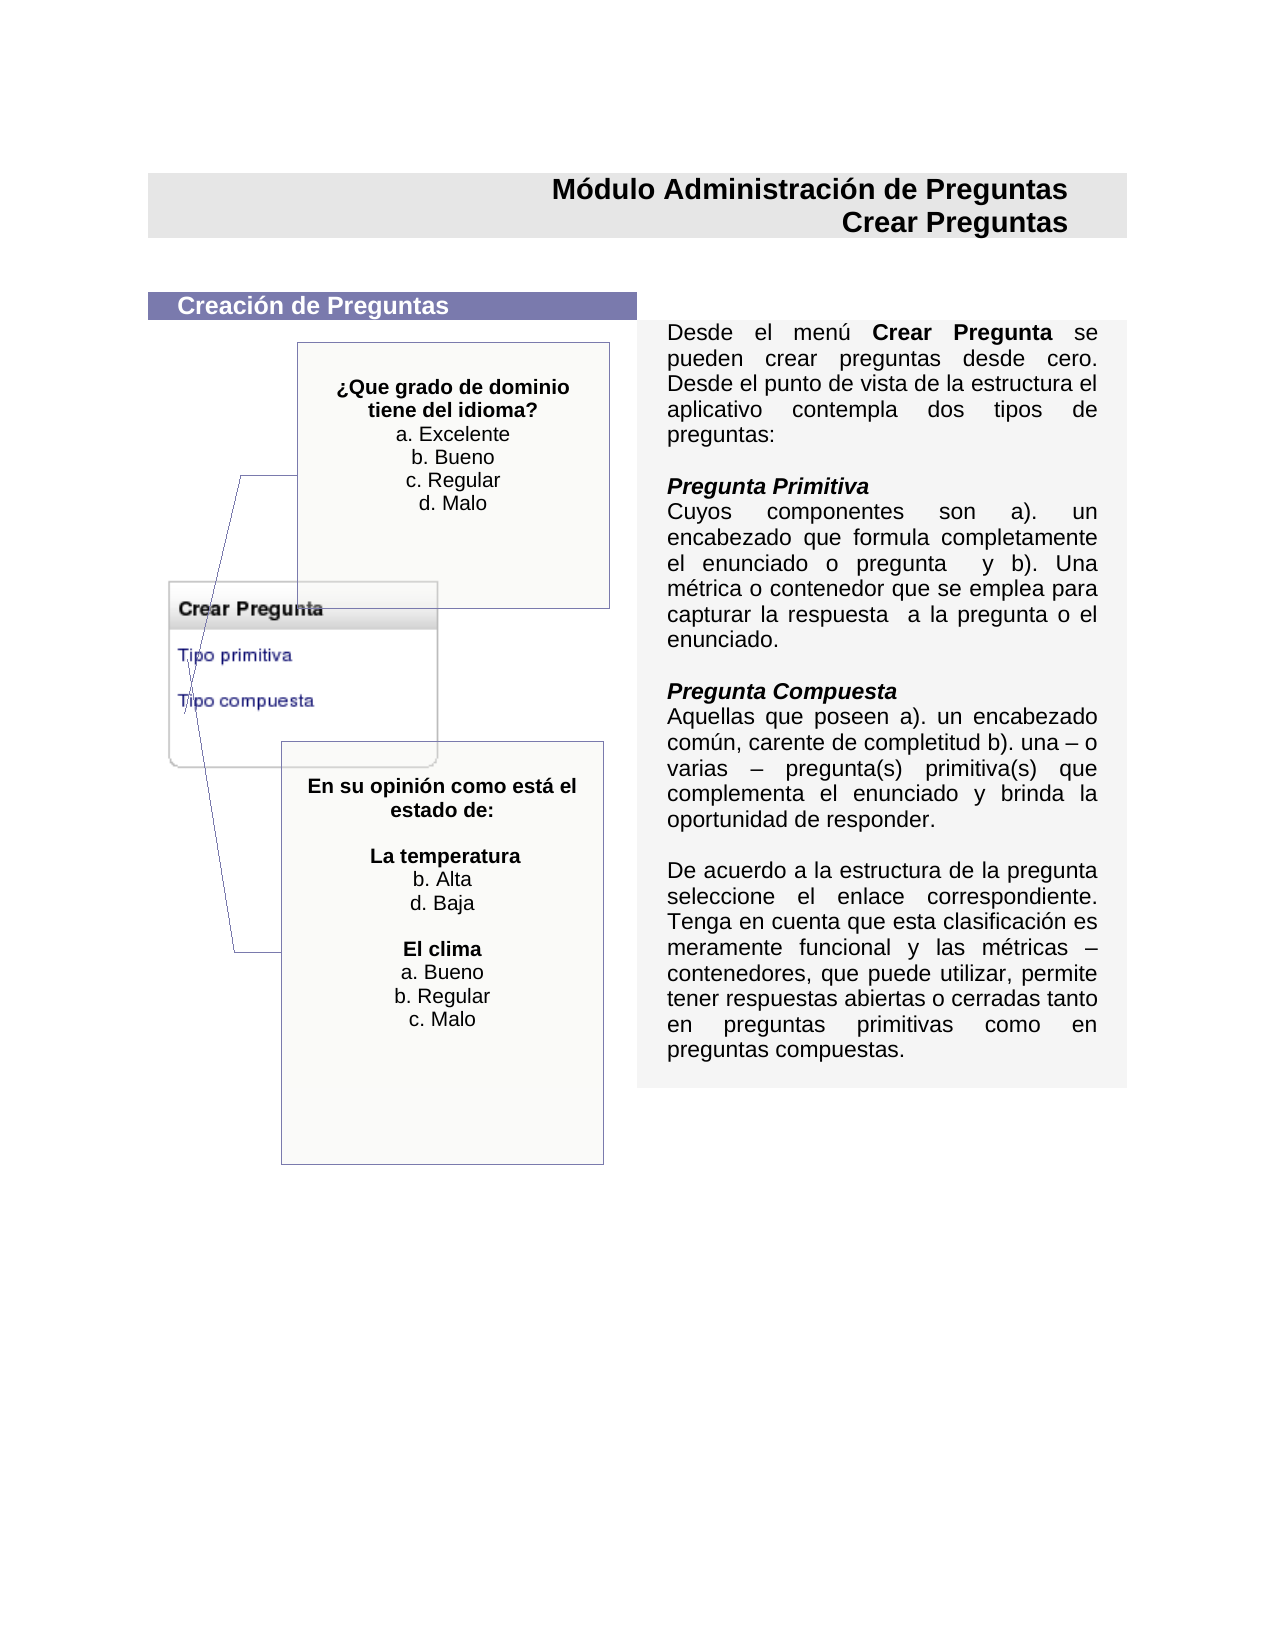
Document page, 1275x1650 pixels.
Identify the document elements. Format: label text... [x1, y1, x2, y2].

table_header [638, 292, 1127, 320]
table_header Creación de Preguntas [148, 292, 637, 320]
table_cell Desde el menú Crear Pregunta se pueden crear preguntas desde cero. Desde el punto de vista de la estructura el aplicativo contempla dos tipos de preguntas: Pregunta Primitiva Cuyos componentes son a). un encabezado que formula completamente el enunciado o pregunta y b). Una métrica o contenedor que se emplea para capturar la respuesta a la pregunta o el enunciado. Pregunta Compuesta Aquellas que poseen a). un encabezado común, carente de completitud b). una – o varias – pregunta(s) primitiva(s) que complementa el enunciado y brinda la oportunidad de responder. De acuerdo a la estructura de la pregunta seleccione el enlace correspondiente. Tenga en cuenta que esta clasificación es meramente funcional y las métricas – contenedores, que puede utilizar, permite tener respuestas abiertas o cerradas tanto en preguntas primitivas como en preguntas compuestas. [638, 320, 1127, 1088]
table_cell [148, 320, 637, 1088]
table_header Módulo Administración de Preguntas Crear Preguntas [1068, 173, 1127, 238]
picture [156, 575, 448, 784]
table_header Módulo Administración de Preguntas Crear Preguntas [148, 173, 207, 238]
